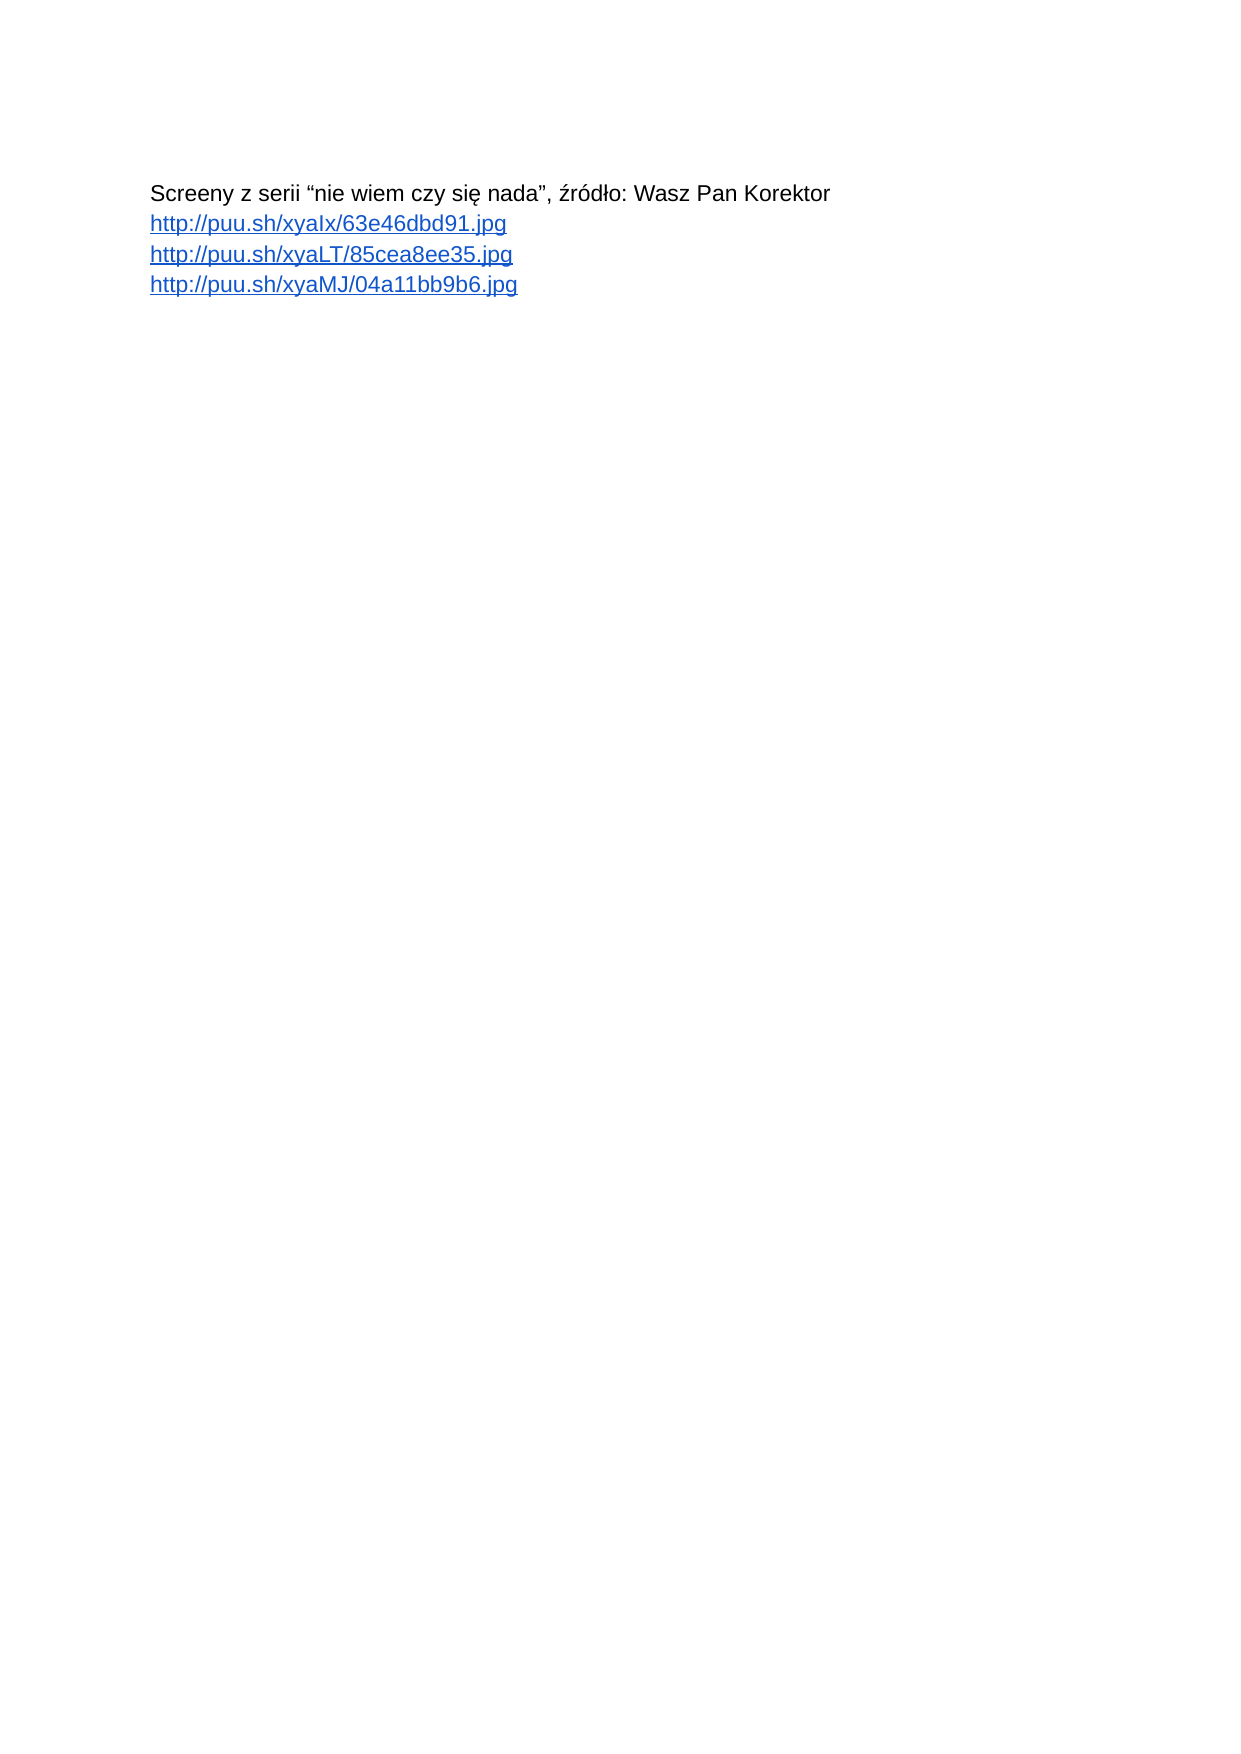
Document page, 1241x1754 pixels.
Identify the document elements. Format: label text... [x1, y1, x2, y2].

text Screeny z serii “nie wiem czy się nada”, źródło: Wasz Pan Korektor [150, 180, 1090, 207]
text http://puu.sh/xyaMJ/04a11bb9b6.jpg [150, 271, 1090, 297]
text http://puu.sh/xyaLT/85cea8ee35.jpg [150, 241, 1090, 267]
text http://puu.sh/xyaIx/63e46dbd91.jpg [150, 210, 1090, 237]
